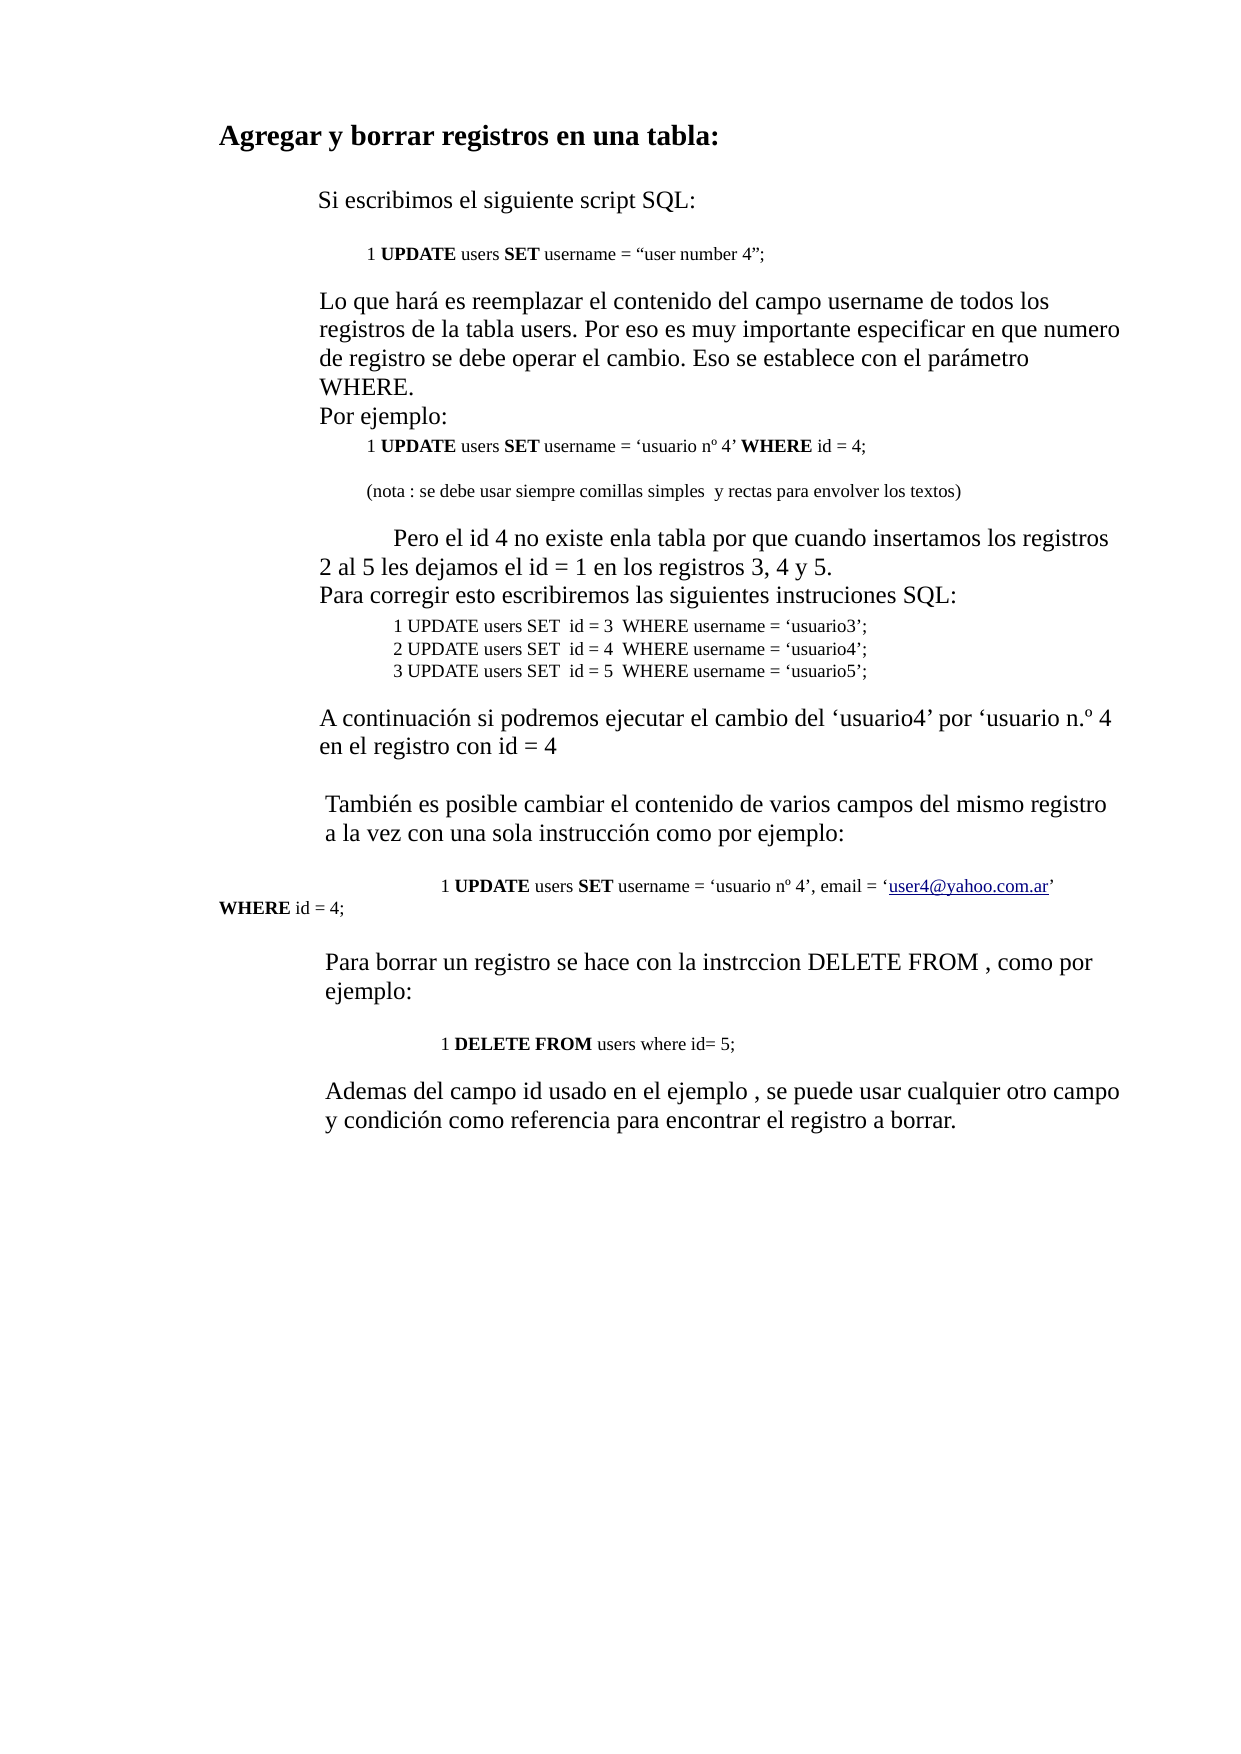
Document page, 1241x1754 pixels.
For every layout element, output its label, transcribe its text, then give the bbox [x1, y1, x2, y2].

text 1 UPDATE users SET id = 3 WHERE username = ‘usuario3’; [319, 609, 1123, 638]
text Ademas del campo id usado en el ejemplo , se puede usar cualquier otro campo y condición como referencia para encontrar el registro a borrar. [325, 1076, 1123, 1134]
text También es posible cambiar el contenido de varios campos del mismo registro a la vez con una sola instrucción como por ejemplo: [325, 789, 1123, 846]
text 1 DELETE FROM users where id= 5; [219, 1033, 1123, 1055]
text 1 UPDATE users SET username = ‘usuario nº 4’, email = ‘user4@yahoo.com.ar’ WHERE id = 4; [219, 875, 1123, 918]
text Agregar y borrar registros en una tabla: [219, 118, 1123, 152]
text Para borrar un registro se hace con la instrccion DELETE FROM , como por ejemplo: [325, 947, 1123, 1004]
text A continuación si podremos ejecutar el cambio del ‘usuario4’ por ‘usuario n.º 4 en el registro con id = 4 [319, 703, 1123, 760]
text 3 UPDATE users SET id = 5 WHERE username = ‘usuario5’; [319, 659, 1123, 681]
text Lo que hará es reemplazar el contenido del campo username de todos los registros de la tabla users. Por eso es muy importante especificar en que numero de registro se debe operar el cambio. Eso se establece con el parámetro WHERE. [319, 286, 1123, 401]
text (nota : se debe usar siempre comillas simples y rectas para envolver los textos) [219, 480, 1123, 501]
text Para corregir esto escribiremos las siguientes instruciones SQL: [319, 581, 1123, 609]
text 1 UPDATE users SET username = ‘usuario nº 4’ WHERE id = 4; [219, 429, 1123, 458]
text Por ejemplo: [319, 401, 1123, 429]
text 1 UPDATE users SET username = “user number 4”; [219, 243, 1123, 264]
text Si escribimos el siguiente script SQL: [219, 185, 1123, 214]
text 2 UPDATE users SET id = 4 WHERE username = ‘usuario4’; [319, 638, 1123, 659]
text Pero el id 4 no existe enla tabla por que cuando insertamos los registros 2 al 5 les dejamos el id = 1 en los registros 3, 4 y 5. [319, 523, 1123, 581]
